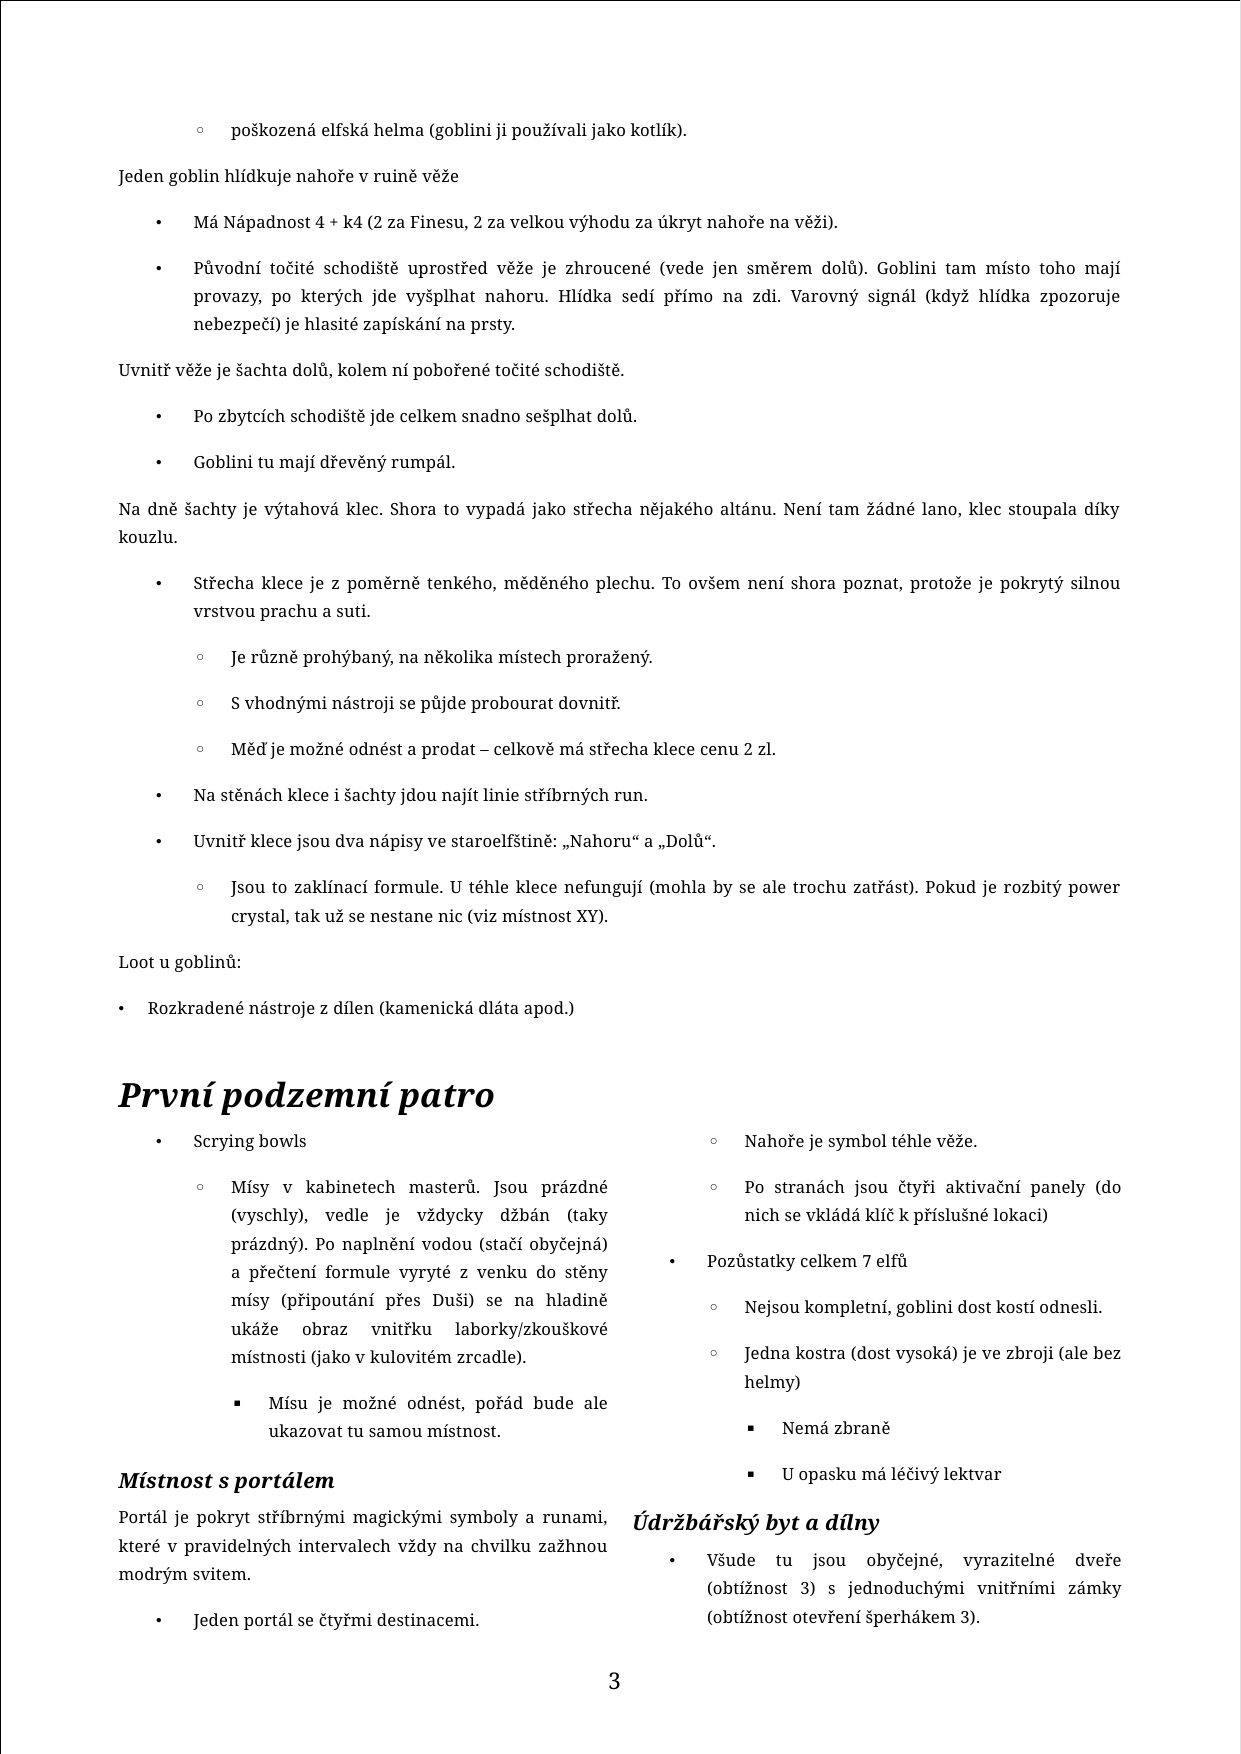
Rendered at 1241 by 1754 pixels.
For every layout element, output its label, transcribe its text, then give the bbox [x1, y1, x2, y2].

text Uvnitř věže je šachta dolů, kolem ní pobořené točité schodiště. [118, 359, 1122, 382]
list Pozůstatky celkem 7 elfů [669, 1250, 1122, 1272]
list Mísy v kabinetech masterů. Jsou prázdné (vyschly), vedle je vždycky džbán (taky prázdný). Po naplnění vodou (stačí obyčejná) a přečtení formule vyryté z venku do stěny mísy (připoutání přes Duši) se na hladině ukáže obraz vnitřku laborky/zkouškové místnosti (jako v kulovitém zrcadle). [193, 1175, 608, 1368]
list Po zbytcích schodiště jde celkem snadno sešplhat dolů. [156, 405, 1122, 428]
list Měď je možné odnést a prodat – celkově má střecha klece cenu 2 zl. [193, 738, 1122, 761]
list Nemá zbraně [744, 1416, 1122, 1439]
list Jeden portál se čtyřmi destinacemi. [156, 1609, 608, 1631]
text Na dně šachty je výtahová klec. Shora to vypadá jako střecha nějakého altánu. Není tam žádné lano, klec stoupala díky kouzlu. [118, 497, 1122, 548]
list Jedna kostra (dost vysoká) je ve zbroji (ale bez helmy) [707, 1342, 1122, 1393]
list Na stěnách klece i šachty jdou najít linie stříbrných run. [156, 784, 1122, 807]
list Rozkradené nástroje z dílen (kamenická dláta apod.) [118, 997, 1122, 1019]
list Původní točité schodiště uprostřed věže je zhroucené (vede jen směrem dolů). Goblini tam místo toho mají provazy, po kterých jde vyšplhat nahoru. Hlídka sedí přímo na zdi. Varovný signál (když hlídka zpozoruje nebezpečí) je hlasité zapískání na prsty. [156, 256, 1122, 336]
subtitle První podzemní patro [118, 1072, 1122, 1118]
list Po stranách jsou čtyři aktivační panely (do nich se vkládá klíč k příslušné lokaci) [707, 1175, 1122, 1226]
list Střecha klece je z poměrně tenkého, měděného plechu. To ovšem není shora poznat, protože je pokrytý silnou vrstvou prachu a suti. [156, 572, 1122, 623]
text Loot u goblinů: [118, 951, 1122, 973]
text Jeden goblin hlídkuje nahoře v ruině věže [118, 164, 1122, 187]
list Všude tu jsou obyčejné, vyrazitelné dveře (obtížnost 3) s jednoduchými vnitřními zámky (obtížnost otevření šperhákem 3). [669, 1548, 1122, 1628]
list U opasku má léčivý lektvar [744, 1462, 1122, 1485]
list Má Nápadnost 4 + k4 (2 za Finesu, 2 za velkou výhodu za úkryt nahoře na věži). [156, 210, 1122, 233]
text Portál je pokryt stříbrnými magickými symboly a runami, které v pravidelných intervalech vždy na chvilku zažhnou modrým svitem. [118, 1506, 608, 1585]
list Mísu je možné odnést, pořád bude ale ukazovat tu samou místnost. [231, 1391, 608, 1442]
subtitle Údržbářský byt a dílny [632, 1508, 1122, 1537]
list Goblini tu mají dřevěný rumpál. [156, 451, 1122, 474]
list S vhodnými nástroji se půjde probourat dovnitř. [193, 692, 1122, 715]
list Nejsou kompletní, goblini dost kostí odnesli. [707, 1296, 1122, 1318]
list Jsou to zaklínací formule. U téhle klece nefungují (mohla by se ale trochu zatřást). Pokud je rozbitý power crystal, tak už se nestane nic (viz místnost XY). [193, 876, 1122, 927]
list Uvnitř klece jsou dva nápisy ve staroelfštině: „Nahoru“ a „Dolů“. [156, 830, 1122, 853]
list Scrying bowls [156, 1129, 608, 1152]
subtitle Místnost s portálem [118, 1466, 608, 1494]
list Nahoře je symbol téhle věže. [707, 1129, 1122, 1152]
list Je různě prohýbaný, na několika místech proražený. [193, 646, 1122, 669]
list poškozená elfská helma (goblini ji používali jako kotlík). [193, 118, 1122, 141]
